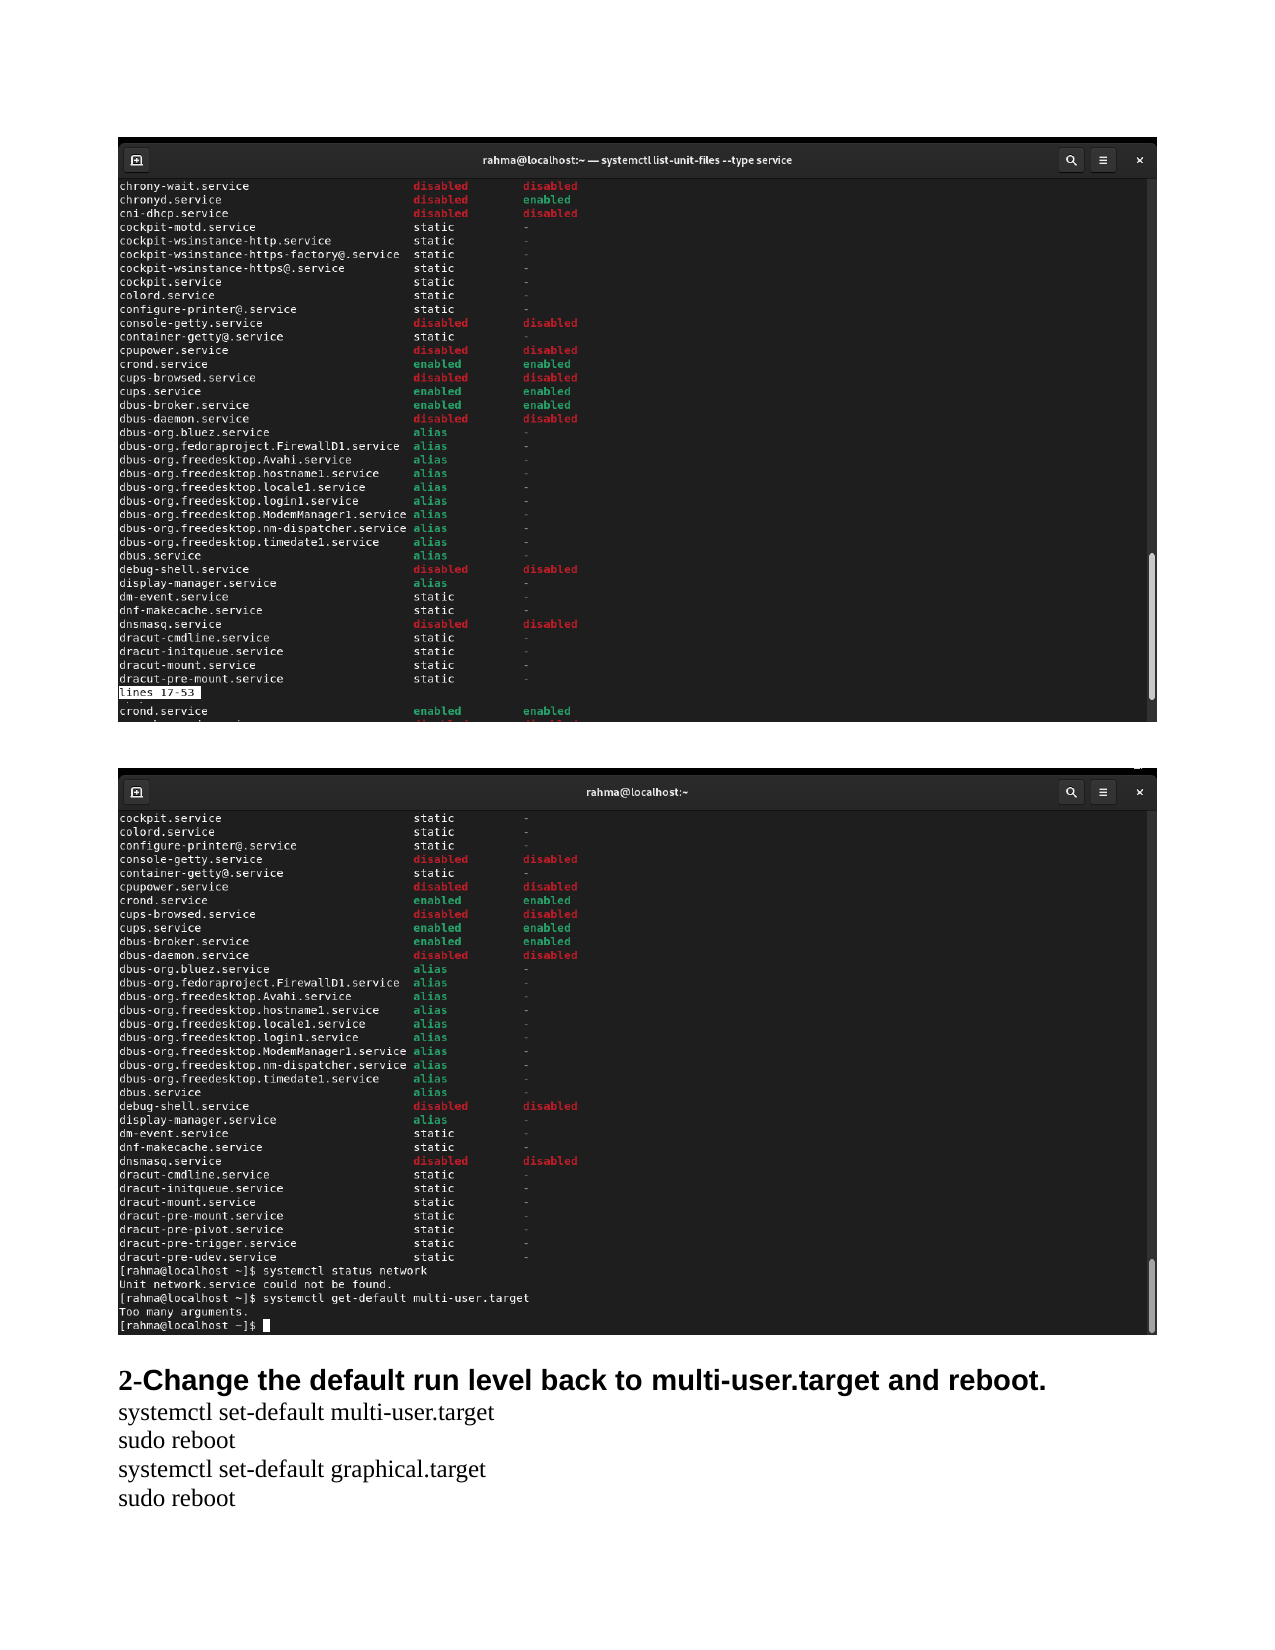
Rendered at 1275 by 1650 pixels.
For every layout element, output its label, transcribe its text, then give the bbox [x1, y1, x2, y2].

text 2-Change the default run level back to multi-user.target and reboot. [118, 1363, 1157, 1397]
text sudo reboot [118, 1426, 1157, 1454]
text systemctl set-default graphical.target [118, 1454, 1157, 1483]
text sudo reboot [118, 1483, 1157, 1512]
text systemctl set-default multi-user.target [118, 1397, 1157, 1426]
picture [118, 768, 1157, 1335]
picture [118, 137, 1157, 722]
